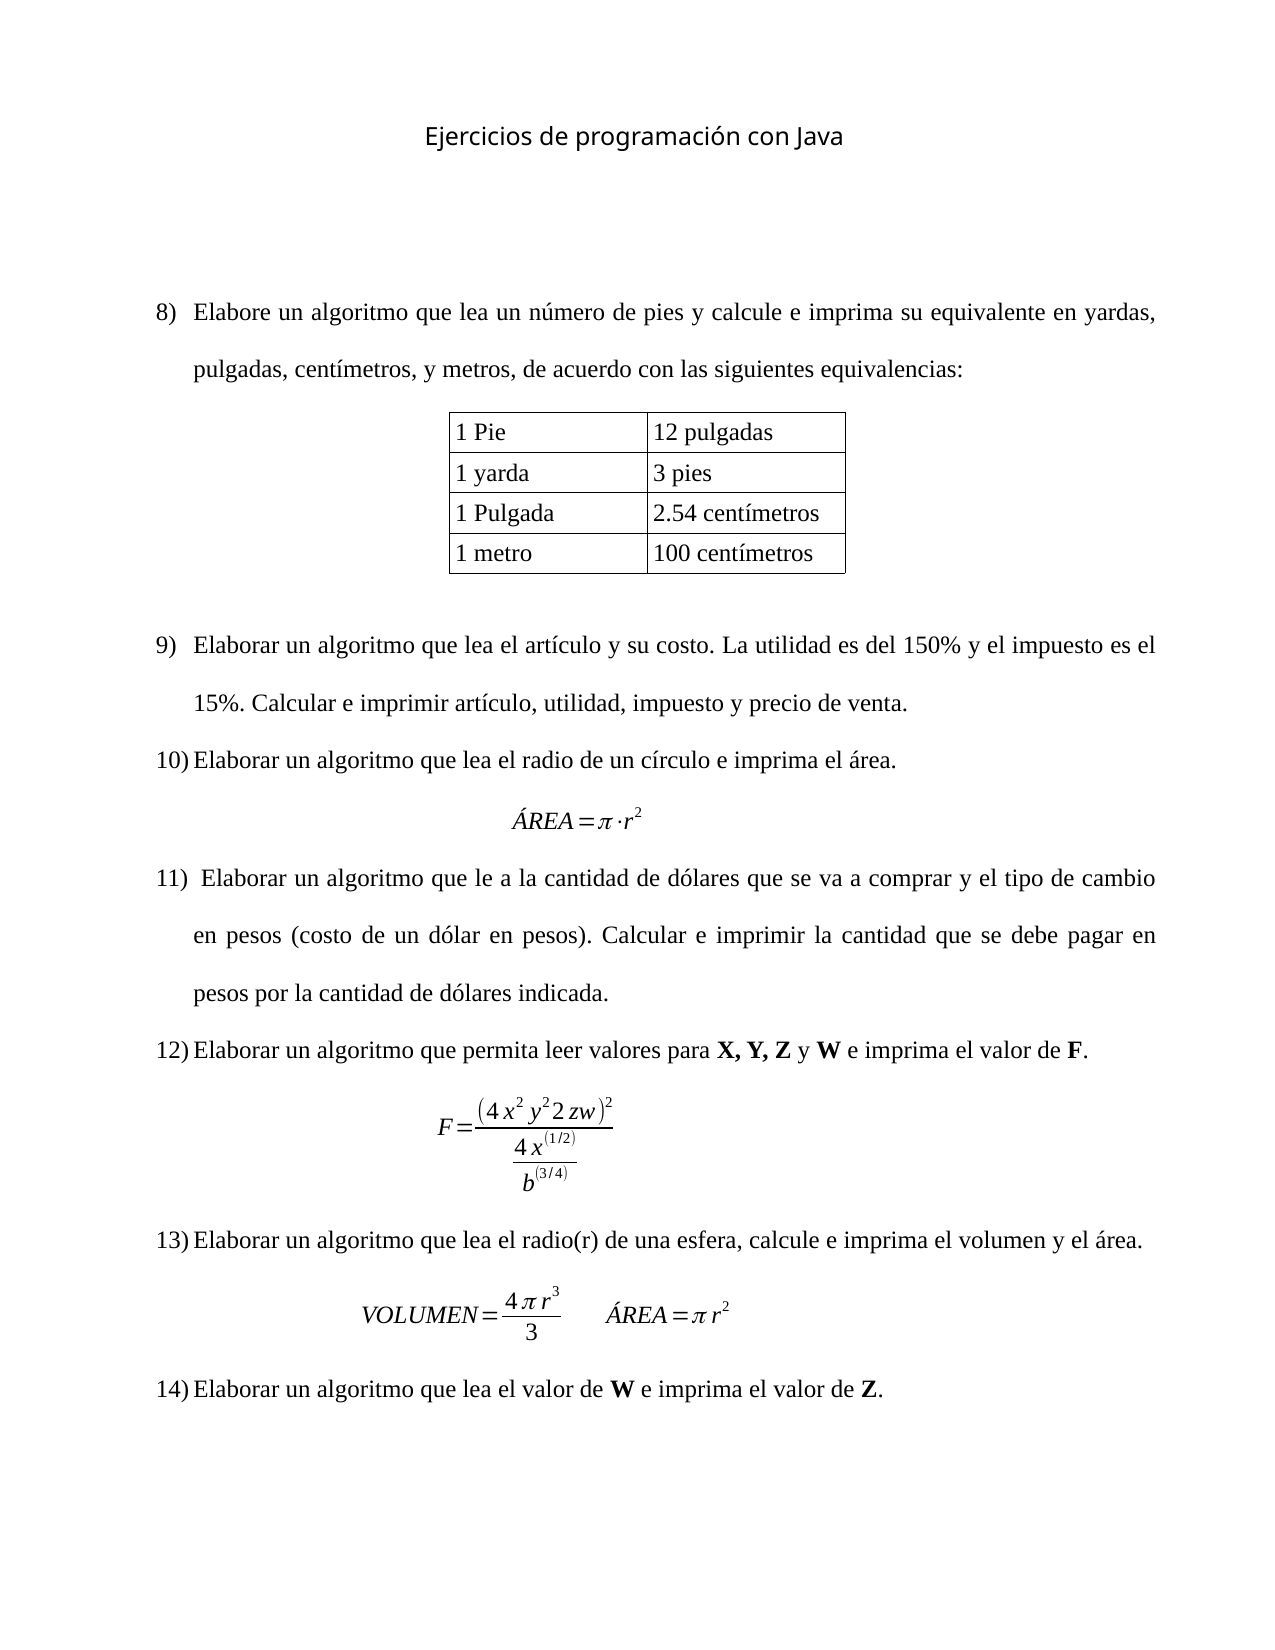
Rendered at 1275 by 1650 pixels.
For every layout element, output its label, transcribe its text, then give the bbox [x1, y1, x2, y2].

list Elaborar un algoritmo que lea el valor de W e imprima el valor de Z. [156, 1374, 1157, 1403]
table_cell 1 metro [450, 534, 647, 573]
table_cell 2.54 centímetros [648, 493, 845, 533]
list Elaborar un algoritmo que lea el radio(r) de una esfera, calcule e imprima el volumen y el área. [156, 1225, 1157, 1254]
table_header 12 pulgadas [648, 413, 845, 452]
table_cell 3 pies [648, 453, 845, 492]
list Elaborar un algoritmo que lea el artículo y su costo. La utilidad es del 150% y el impuesto es el 15%. Calcular e imprimir artículo, utilidad, impuesto y precio de venta. [156, 631, 1157, 717]
table_cell 1 yarda [450, 453, 647, 492]
list Elabore un algoritmo que lea un número de pies y calcule e imprima su equivalente en yardas, pulgadas, centímetros, y metros, de acuerdo con las siguientes equivalencias: [156, 297, 1157, 383]
table_cell 100 centímetros [648, 534, 845, 573]
table_header 1 Pie [450, 413, 647, 452]
list Elaborar un algoritmo que permita leer valores para X, Y, Z y W e imprima el valor de F. [156, 1036, 1157, 1064]
table_cell 1 Pulgada [450, 493, 647, 533]
list Elaborar un algoritmo que le a la cantidad de dólares que se va a comprar y el tipo de cambio en pesos (costo de un dólar en pesos). Calcular e imprimir la cantidad que se debe pagar en pesos por la cantidad de dólares indicada. [156, 863, 1157, 1007]
list Elaborar un algoritmo que lea el radio de un círculo e imprima el área. [156, 746, 1157, 774]
